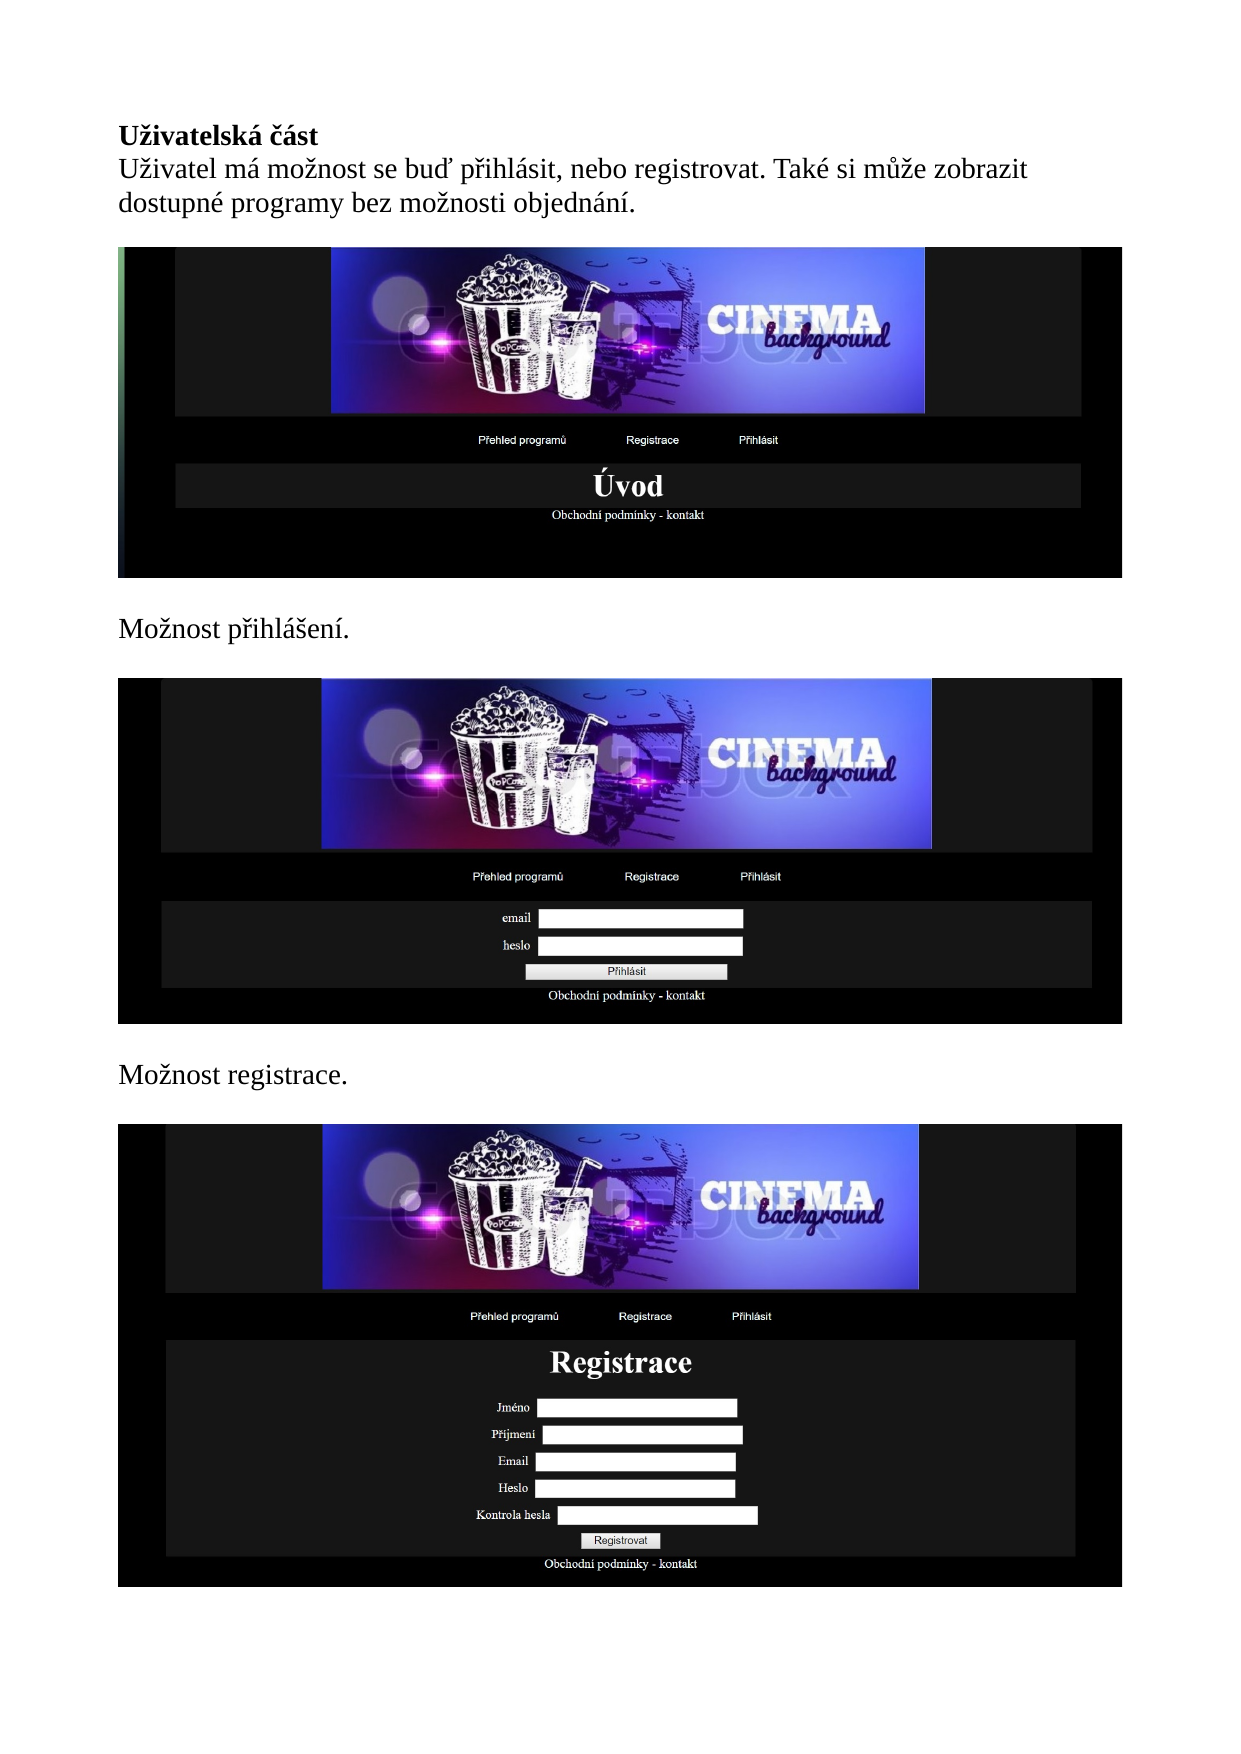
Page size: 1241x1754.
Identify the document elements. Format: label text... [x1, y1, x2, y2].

picture [118, 678, 1123, 1024]
picture [118, 247, 1123, 578]
picture [118, 1124, 1123, 1587]
text Uživatel má možnost se buď přihlásit, nebo registrovat. Také si může zobrazit dostupné programy bez možnosti objednání. [118, 152, 1122, 219]
text Možnost registrace. [118, 1057, 1122, 1091]
text Možnost přihlášení. [118, 611, 1122, 645]
text Uživatelská část [118, 118, 1122, 152]
